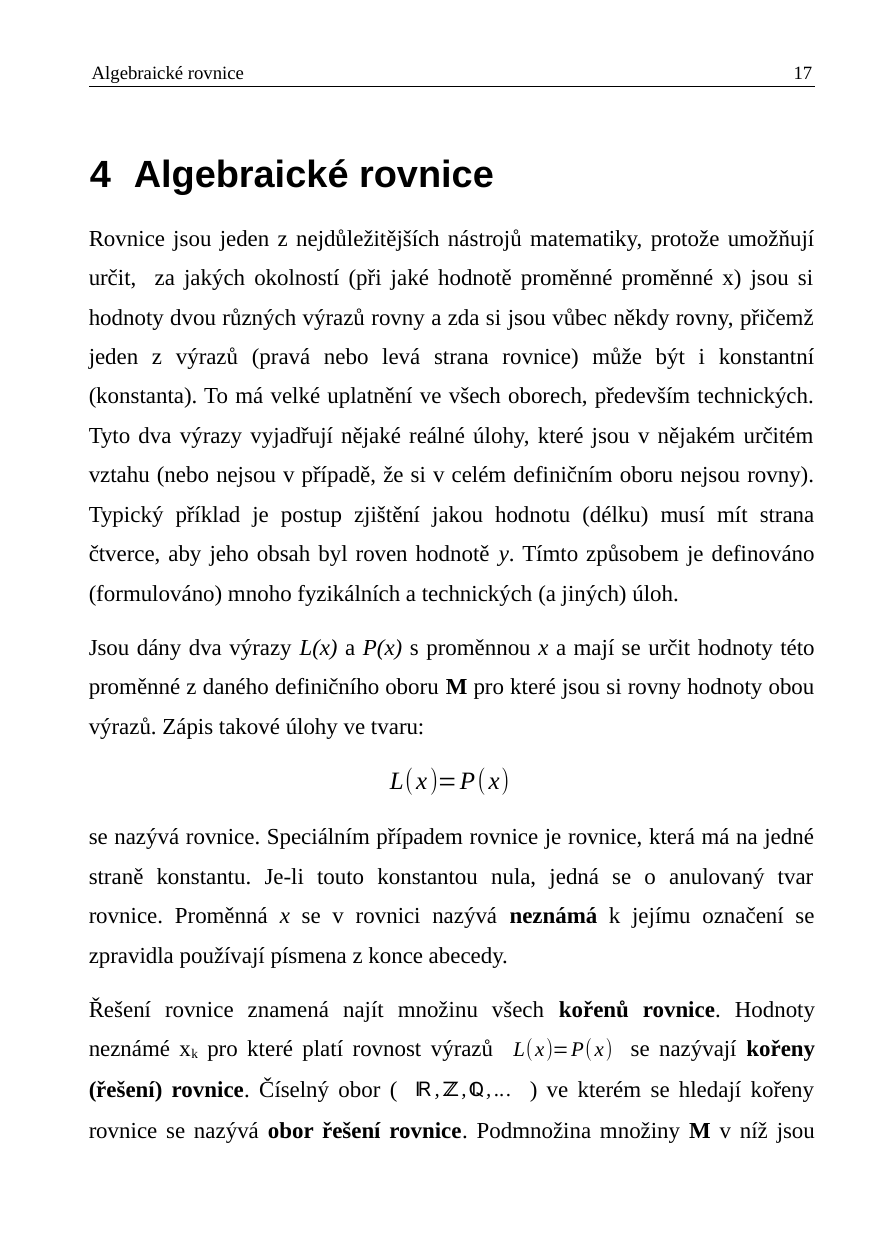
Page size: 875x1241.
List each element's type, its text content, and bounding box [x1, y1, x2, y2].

text Řešení rovnice znamená najít množinu všech kořenů rovnice. Hodnoty neznámé xk pro které platí rovnost výrazůse nazývají kořeny (řešení) rovnice. Číselný obor () ve kterém se hledají kořeny rovnice se nazývá obor řešení rovnice. Podmnožina množiny M v níž jsou oba výrazy L(x) a P(x) definovány se nazývá definiční obor rovnice (definiční podmínky výrazů). Množina hodnot, které představují kořeny rovnice se nazývá množina množina kořenů rovnice a značí se písmenem K. Platí: [88, 996, 815, 1143]
text se nazývá rovnice. Speciálním případem rovnice je rovnice, která má na jedné straně konstantu. Je-li touto konstantou nula, jedná se o anulovaný tvar rovnice. Proměnná x se v rovnici nazývá neznámá k jejímu označení se zpravidla používají písmena z konce abecedy. [88, 823, 815, 968]
subtitle Algebraické rovnice [79, 151, 815, 195]
text Jsou dány dva výrazy L(x) a P(x) s proměnnou x a mají se určit hodnoty této proměnné z daného definičního oboru M pro které jsou si rovny hodnoty obou výrazů. Zápis takové úlohy ve tvaru: [88, 634, 815, 739]
text Rovnice jsou jeden z nejdůležitějších nástrojů matematiky, protože umožňují určit, za jakých okolností (při jaké hodnotě proměnné proměnné x) jsou si hodnoty dvou různých výrazů rovny a zda si jsou vůbec někdy rovny, přičemž jeden z výrazů (pravá nebo levá strana rovnice) může být i konstantní (konstanta). To má velké uplatnění ve všech oborech, především technických. Tyto dva výrazy vyjadřují nějaké reálné úlohy, které jsou v nějakém určitém vztahu (nebo nejsou v případě, že si v celém definičním oboru nejsou rovny). Typický příklad je postup zjištění jakou hodnotu (délku) musí mít strana čtverce, aby jeho obsah byl roven hodnotě y. Tímto způsobem je definováno (formulováno) mnoho fyzikálních a technických (a jiných) úloh. [88, 224, 815, 606]
